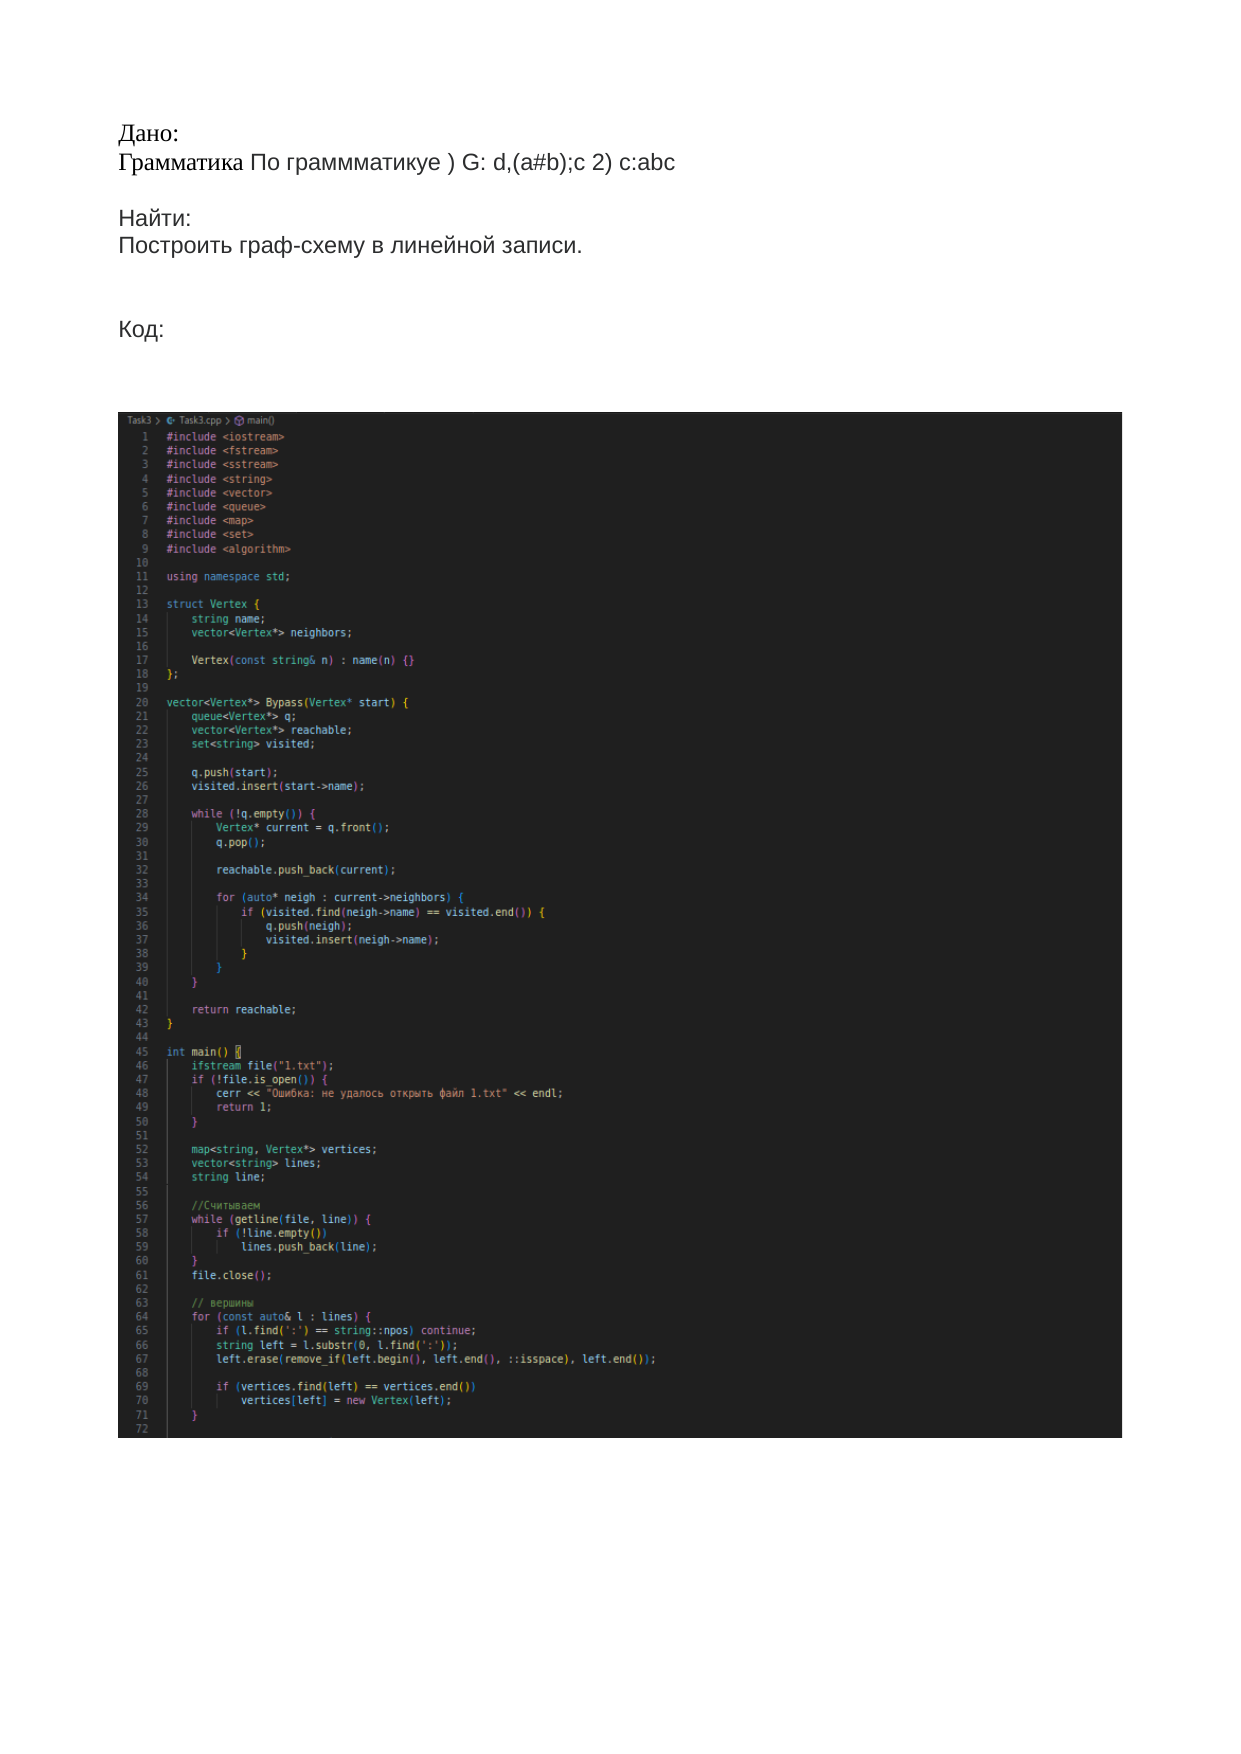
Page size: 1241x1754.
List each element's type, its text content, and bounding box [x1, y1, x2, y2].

text Построить граф-схему в линейной записи. [118, 231, 1122, 258]
picture [118, 412, 1123, 1438]
text Код: [118, 316, 1122, 342]
text Найти: [118, 204, 1122, 231]
text Дано: Грамматика По граммматикуе ) G: d,(a#b);с 2) c:abc [118, 118, 1122, 176]
